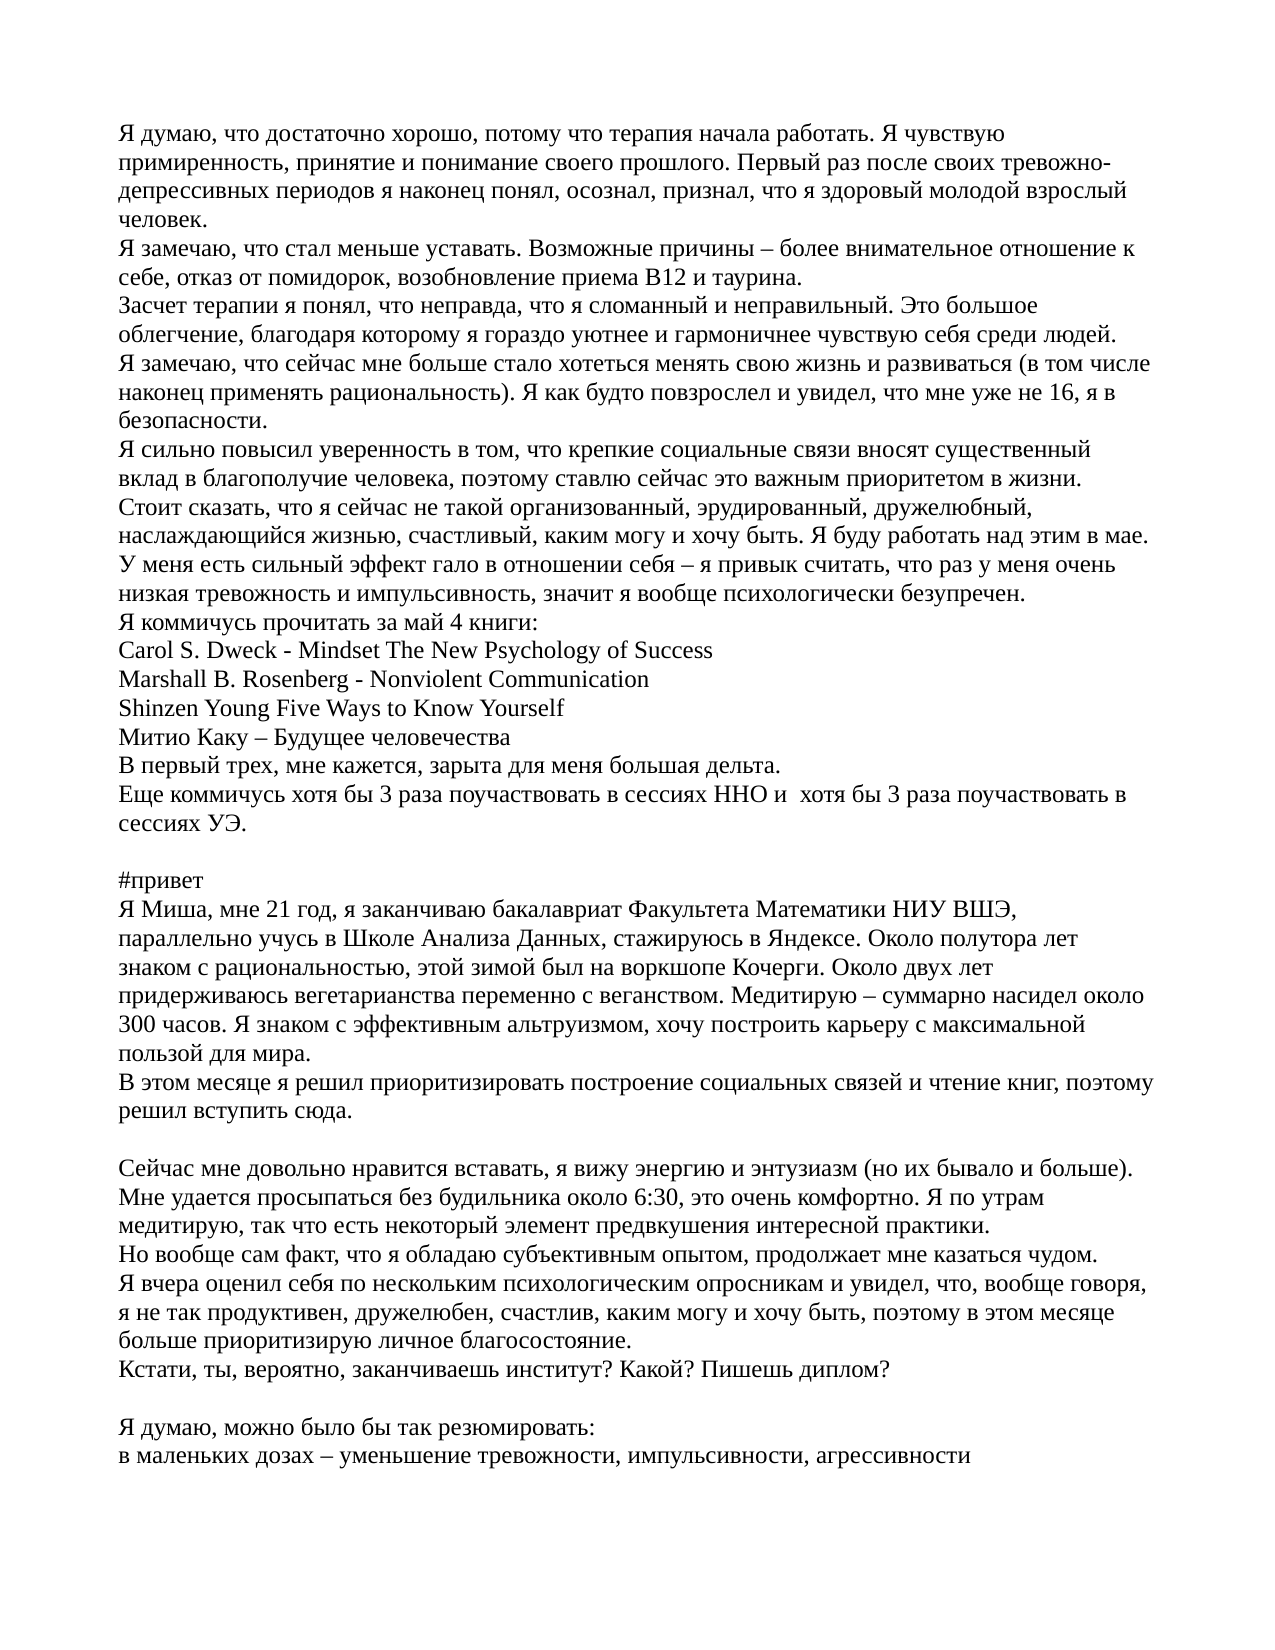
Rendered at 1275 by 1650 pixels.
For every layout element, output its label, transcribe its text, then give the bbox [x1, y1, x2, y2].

text Еще коммичусь хотя бы 3 раза поучаствовать в сессиях ННО и хотя бы 3 раза поучаствовать в сессиях УЭ. [118, 779, 1157, 837]
text Я замечаю, что сейчас мне больше стало хотеться менять свою жизнь и развиваться (в том числе наконец применять рациональность). Я как будто повзрослел и увидел, что мне уже не 16, я в безопасности. [118, 348, 1157, 434]
text Marshall B. Rosenberg - Nonviolent Communication [118, 664, 1157, 693]
text Shinzen Young Five Ways to Know Yourself [118, 693, 1157, 722]
text Но вообще сам факт, что я обладаю субъективным опытом, продолжает мне казаться чудом. [118, 1239, 1157, 1268]
text Carol S. Dweck - Mindset The New Psychology of Success [118, 636, 1157, 664]
text Я вчера оценил себя по нескольким психологическим опросникам и увидел, что, вообще говоря, я не так продуктивен, дружелюбен, счастлив, каким могу и хочу быть, поэтому в этом месяце больше приоритизирую личное благосостояние. [118, 1268, 1157, 1354]
text Сейчас мне довольно нравится вставать, я вижу энергию и энтузиазм (но их бывало и больше). Мне удается просыпаться без будильника около 6:30, это очень комфортно. Я по утрам медитирую, так что есть некоторый элемент предвкушения интересной практики. [118, 1153, 1157, 1239]
text в маленьких дозах – уменьшение тревожности, импульсивности, агрессивности [118, 1441, 1157, 1469]
text В этом месяце я решил приоритизировать построение социальных связей и чтение книг, поэтому решил вступить сюда. [118, 1067, 1157, 1124]
text Я Миша, мне 21 год, я заканчиваю бакалавриат Факультета Математики НИУ ВШЭ, параллельно учусь в Школе Анализа Данных, стажируюсь в Яндексе. Около полутора лет знаком с рациональностью, этой зимой был на воркшопе Кочерги. Около двух лет придерживаюсь вегетарианства переменно с веганством. Медитирую – суммарно насидел около 300 часов. Я знаком с эффективным альтруизмом, хочу построить карьеру с максимальной пользой для мира. [118, 894, 1157, 1067]
text Я коммичусь прочитать за май 4 книги: [118, 607, 1157, 636]
text Я думаю, что достаточно хорошо, потому что терапия начала работать. Я чувствую примиренность, принятие и понимание своего прошлого. Первый раз после своих тревожно-депрессивных периодов я наконец понял, осознал, признал, что я здоровый молодой взрослый человек. [118, 118, 1157, 233]
text Засчет терапии я понял, что неправда, что я сломанный и неправильный. Это большое облегчение, благодаря которому я гораздо уютнее и гармоничнее чувствую себя среди людей. [118, 291, 1157, 348]
text В первый трех, мне кажется, зарыта для меня большая дельта. [118, 751, 1157, 779]
text #привет [118, 866, 1157, 894]
text Стоит сказать, что я сейчас не такой организованный, эрудированный, дружелюбный, наслаждающийся жизнью, счастливый, каким могу и хочу быть. Я буду работать над этим в мае. У меня есть сильный эффект гало в отношении себя – я привык считать, что раз у меня очень низкая тревожность и импульсивность, значит я вообще психологически безупречен. [118, 492, 1157, 607]
text Я думаю, можно было бы так резюмировать: [118, 1412, 1157, 1441]
text Я сильно повысил уверенность в том, что крепкие социальные связи вносят существенный вклад в благополучие человека, поэтому ставлю сейчас это важным приоритетом в жизни. [118, 434, 1157, 492]
text Митио Каку – Будущее человечества [118, 722, 1157, 751]
text Я замечаю, что стал меньше уставать. Возможные причины – более внимательное отношение к себе, отказ от помидорок, возобновление приема B12 и таурина. [118, 233, 1157, 291]
text Кстати, ты, вероятно, заканчиваешь институт? Какой? Пишешь диплом? [118, 1354, 1157, 1383]
